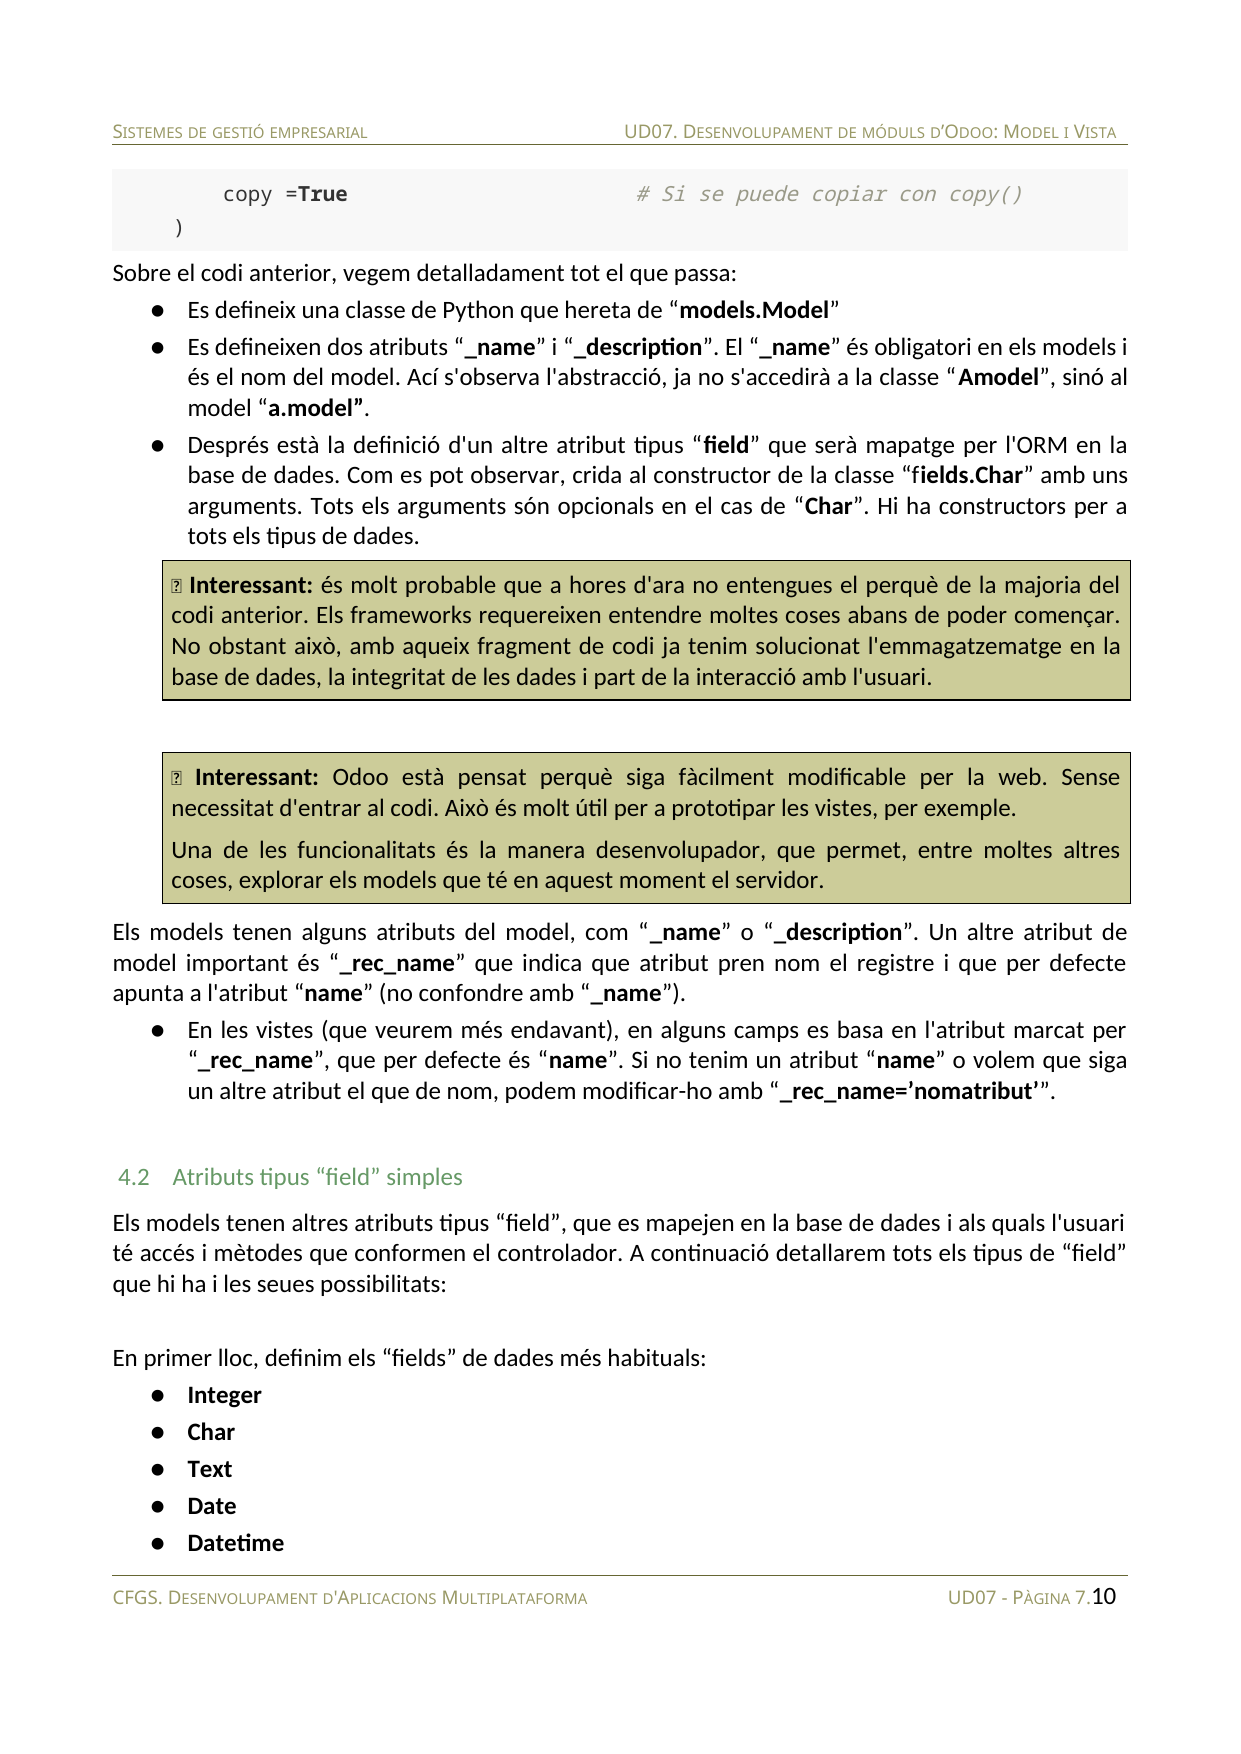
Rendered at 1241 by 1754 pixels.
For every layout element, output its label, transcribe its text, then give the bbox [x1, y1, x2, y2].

list Date [150, 1490, 1128, 1520]
list Després està la definició d'un altre atribut tipus “field” que serà mapatge per l'ORM en la base de dades. Com es pot observar, crida al constructor de la classe “fields.Char” amb uns arguments. Tots els arguments són opcionals en el cas de “Char”. Hi ha constructors per a tots els tipus de dades. [150, 429, 1128, 551]
list En les vistes (que veurem més endavant), en alguns camps es basa en l'atribut marcat per “_rec_name”, que per defecte és “name”. Si no tenim un atribut “name” o volem que siga un altre atribut el que de nom, podem modificar-ho amb “_rec_name=’nomatribut’”. [150, 1014, 1128, 1106]
list Integer [150, 1379, 1128, 1409]
text Una de les funcionalitats és la manera desenvolupador, que permet, entre moltes altres coses, explorar els models que té en aquest moment el servidor. [163, 824, 1130, 903]
subtitle Atributs tipus “field” simples [112, 1162, 1128, 1192]
text 💬 Interessant: és molt probable que a hores d'ara no entengues el perquè de la majoria del codi anterior. Els frameworks requereixen entendre moltes coses abans de poder començar. No obstant això, amb aqueix fragment de codi ja tenim solucionat l'emmagatzematge en la base de dades, la integritat de les dades i part de la interacció amb l'usuari. [163, 561, 1130, 699]
list Char [150, 1416, 1128, 1446]
table_header copy =True # Si se puede copiar con copy() ) [112, 169, 1128, 251]
text 💬 Interessant: Odoo està pensat perquè siga fàcilment modificable per la web. Sense necessitat d'entrar al codi. Això és molt útil per a prototipar les vistes, per exemple. [163, 753, 1130, 822]
text Els models tenen alguns atributs del model, com “_name” o “_description”. Un altre atribut de model important és “_rec_name” que indica que atribut pren nom el registre i que per defecte apunta a l'atribut “name” (no confondre amb “_name”). [112, 916, 1128, 1008]
list Es defineix una classe de Python que hereta de “models.Model” [150, 294, 1128, 324]
list Text [150, 1453, 1128, 1483]
text Sobre el codi anterior, vegem detalladament tot el que passa: [112, 257, 1128, 287]
text En primer lloc, definim els “fields” de dades més habituals: [112, 1342, 1128, 1372]
text Els models tenen altres atributs tipus “field”, que es mapejen en la base de dades i als quals l'usuari té accés i mètodes que conformen el controlador. A continuació detallarem tots els tipus de “field” que hi ha i les seues possibilitats: [112, 1207, 1128, 1298]
list Datetime [150, 1527, 1128, 1557]
list Es defineixen dos atributs “_name” i “_description”. El “_name” és obligatori en els models i és el nom del model. Ací s'observa l'abstracció, ja no s'accedirà a la classe “Amodel”, sinó al model “a.model”. [150, 331, 1128, 422]
